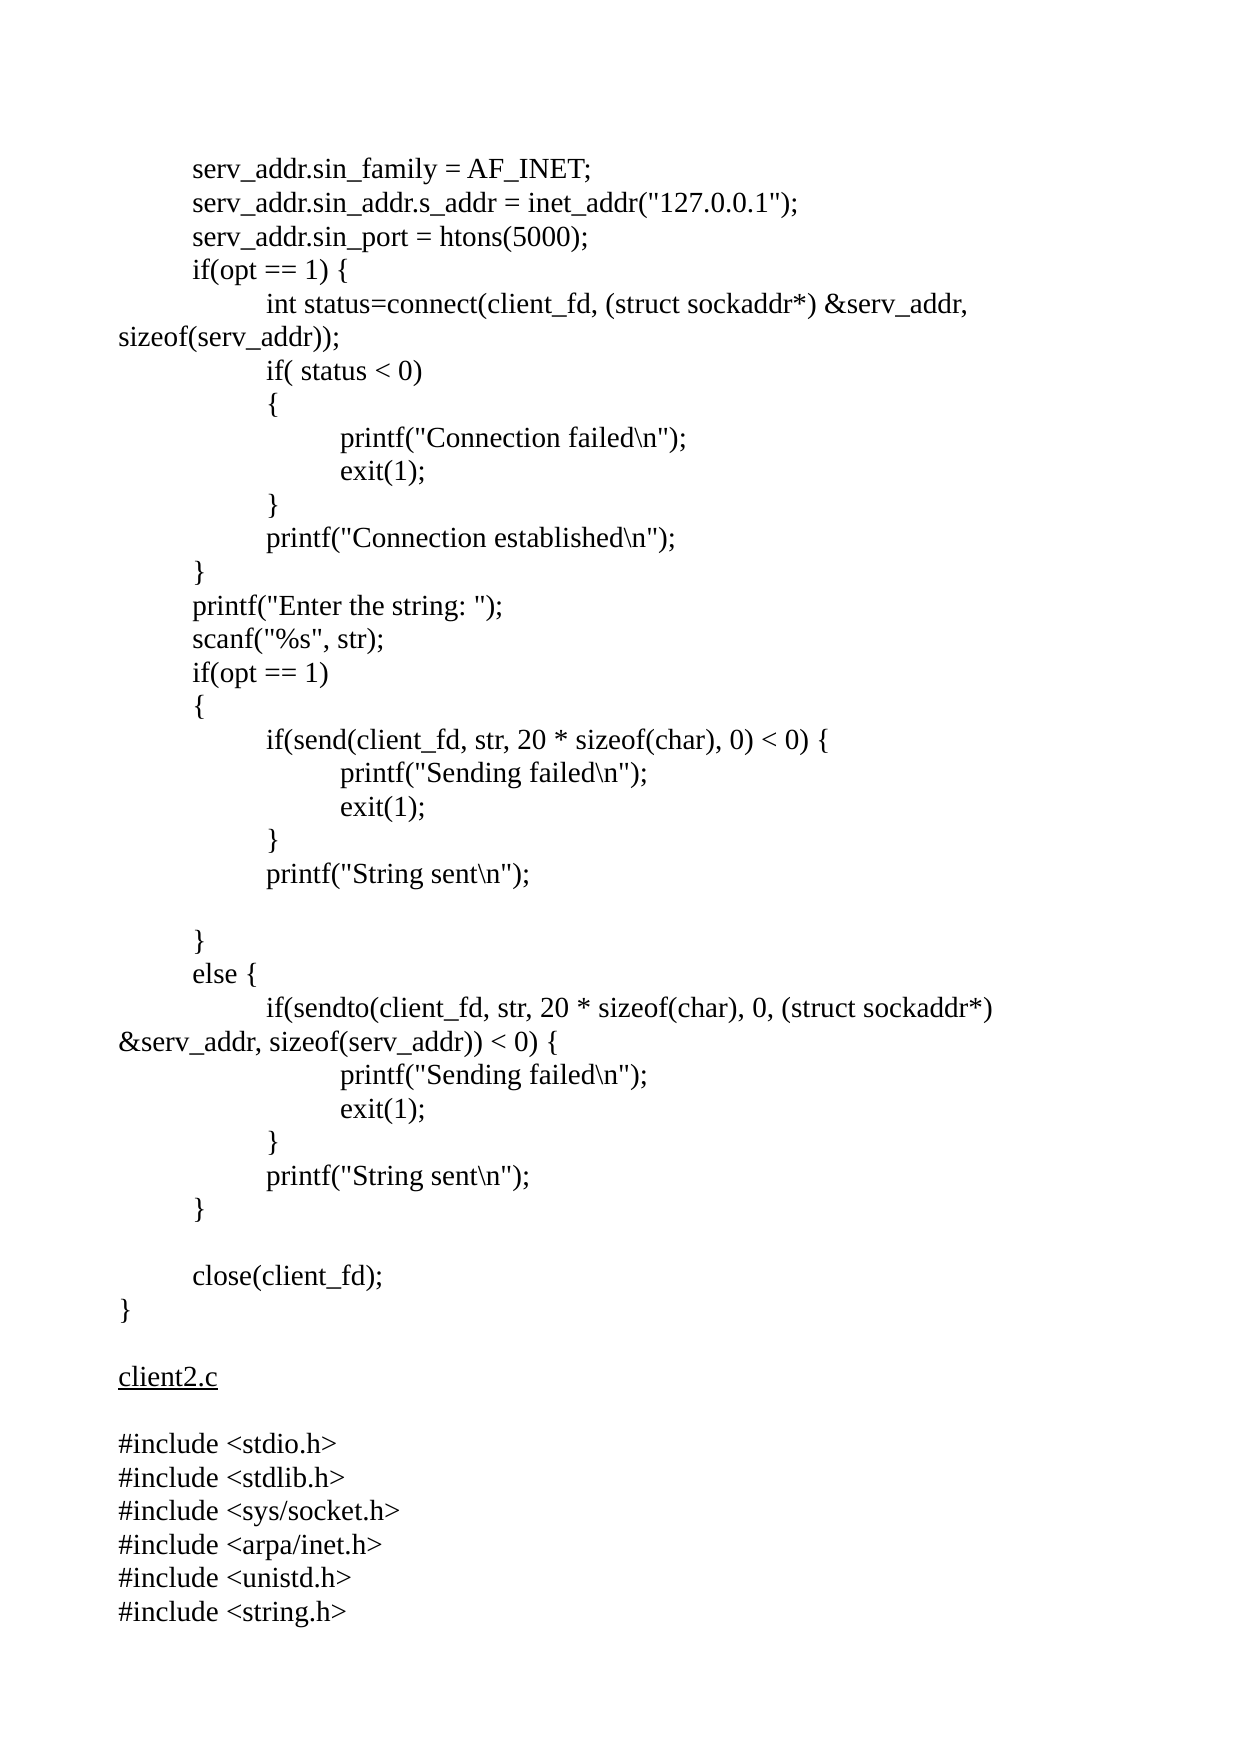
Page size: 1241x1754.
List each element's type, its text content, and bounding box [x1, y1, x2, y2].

text exit(1); [118, 1091, 1122, 1124]
text exit(1); [118, 789, 1122, 822]
text #include <stdio.h> [118, 1426, 1122, 1460]
text exit(1); [118, 453, 1122, 487]
text #include <arpa/inet.h> [118, 1527, 1122, 1560]
text serv_addr.sin_family = AF_INET; [118, 152, 1122, 185]
text } [118, 1124, 1122, 1158]
text { [118, 386, 1122, 420]
text int status=connect(client_fd, (struct sockaddr*) &serv_addr, sizeof(serv_addr)); [118, 286, 1122, 353]
text printf("String sent\n"); [118, 856, 1122, 889]
text serv_addr.sin_addr.s_addr = inet_addr("127.0.0.1"); [118, 185, 1122, 219]
text printf("Connection established\n"); [118, 521, 1122, 554]
text printf("String sent\n"); [118, 1158, 1122, 1191]
text if(send(client_fd, str, 20 * sizeof(char), 0) < 0) { [118, 722, 1122, 755]
text scanf("%s", str); [118, 621, 1122, 655]
text printf("Connection failed\n"); [118, 420, 1122, 453]
text if(opt == 1) [118, 655, 1122, 688]
text { [118, 688, 1122, 722]
text if(sendto(client_fd, str, 20 * sizeof(char), 0, (struct sockaddr*) &serv_addr, sizeof(serv_addr)) < 0) { [118, 990, 1122, 1057]
text else { [118, 957, 1122, 990]
text } [118, 822, 1122, 856]
text #include <stdlib.h> [118, 1460, 1122, 1493]
text #include <string.h> [118, 1594, 1122, 1627]
text client2.c [118, 1359, 1122, 1393]
text printf("Enter the string: "); [118, 588, 1122, 621]
text serv_addr.sin_port = htons(5000); [118, 219, 1122, 252]
text } [118, 487, 1122, 521]
text } [118, 554, 1122, 588]
text } [118, 1292, 1122, 1326]
text printf("Sending failed\n"); [118, 1057, 1122, 1091]
text #include <sys/socket.h> [118, 1493, 1122, 1527]
text } [118, 923, 1122, 957]
text if(opt == 1) { [118, 252, 1122, 286]
text if( status < 0) [118, 353, 1122, 386]
text printf("Sending failed\n"); [118, 755, 1122, 789]
text #include <unistd.h> [118, 1560, 1122, 1594]
text close(client_fd); [118, 1258, 1122, 1292]
text } [118, 1191, 1122, 1225]
